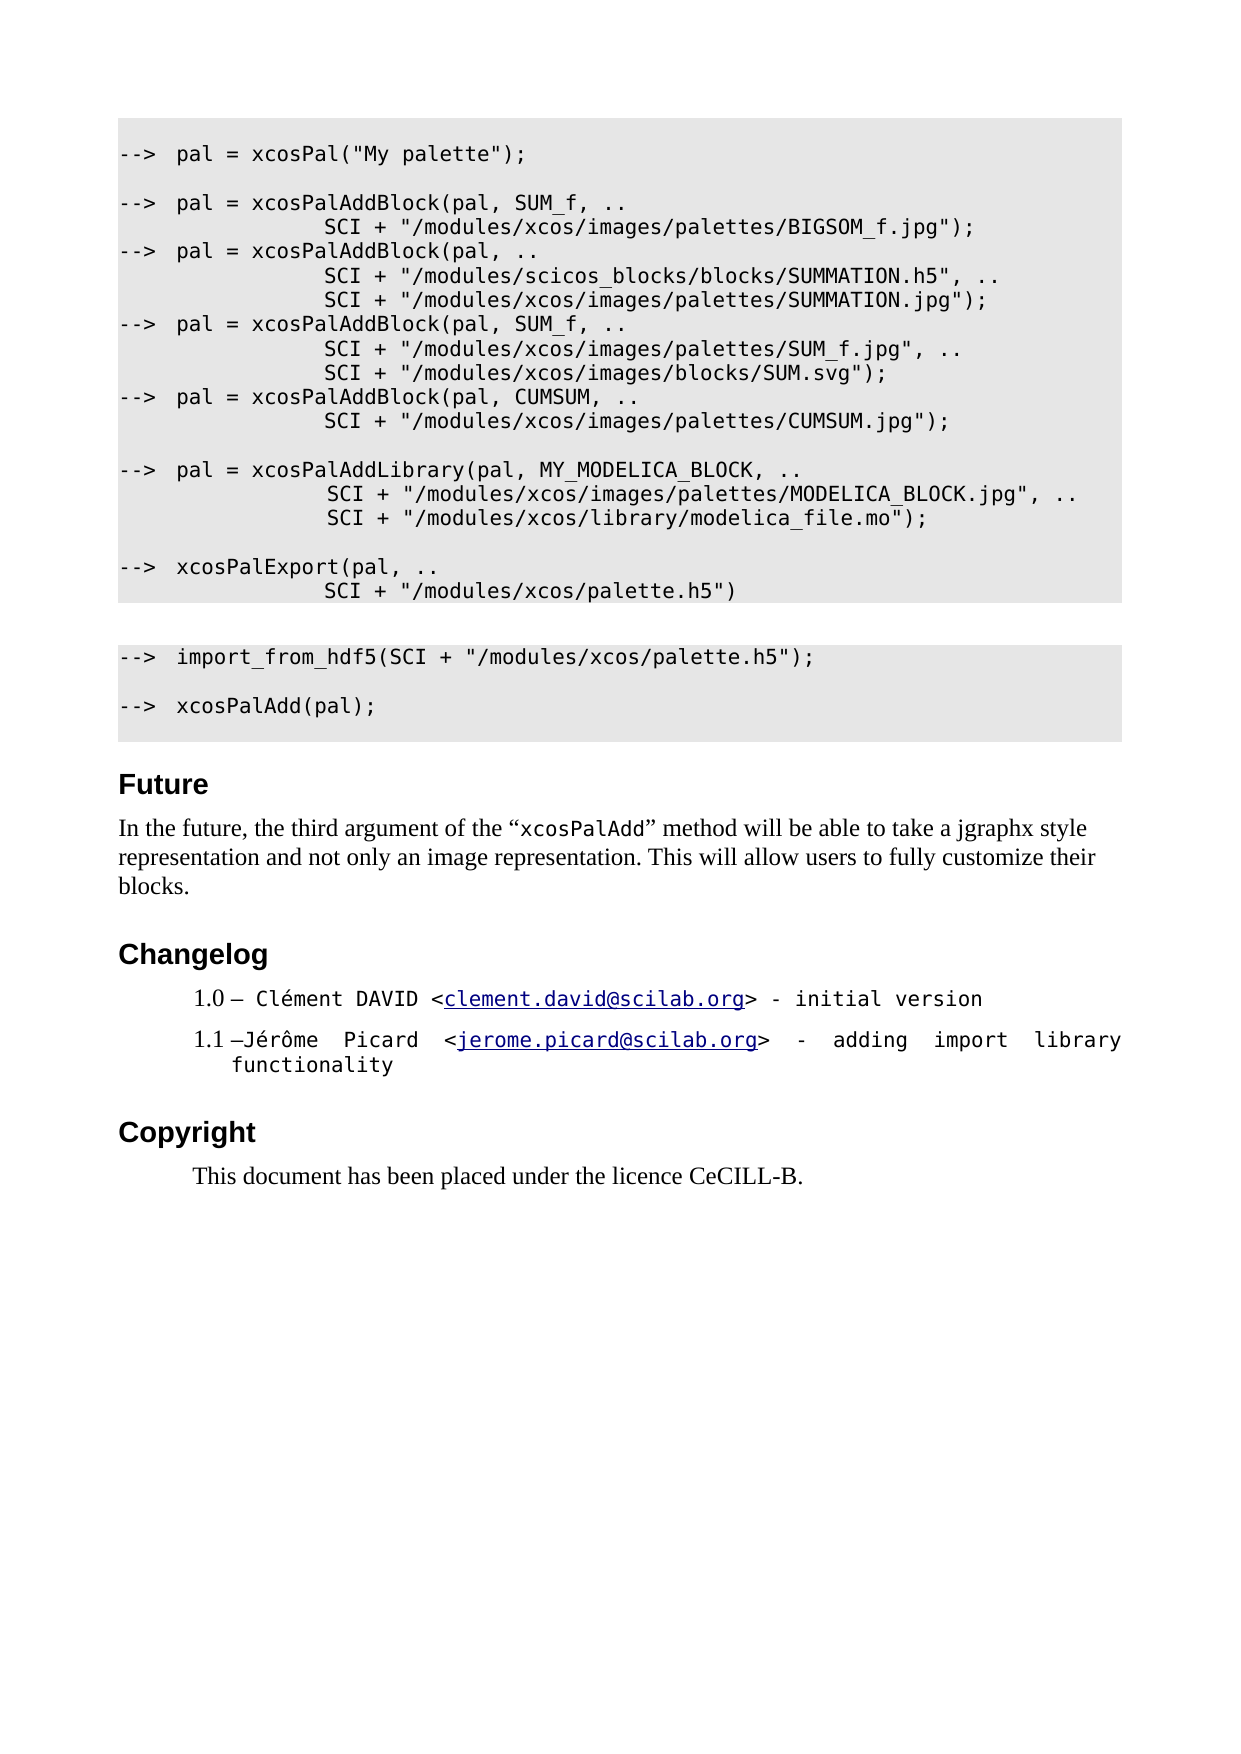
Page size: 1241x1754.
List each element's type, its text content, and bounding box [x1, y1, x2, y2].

text This document has been placed under the licence CeCILL-B. [118, 1161, 1122, 1190]
subtitle Future [118, 767, 1122, 801]
text In the future, the third argument of the “xcosPalAdd” method will be able to take a jgraphx style representation and not only an image representation. This will allow users to fully customize their blocks. [118, 813, 1122, 899]
list – Clément DAVID <clement.david@scilab.org> - initial version [193, 983, 1122, 1012]
list –Jérôme Picard <jerome.picard@scilab.org> - adding import library functionality [193, 1024, 1122, 1077]
subtitle Changelog [118, 937, 1122, 971]
subtitle Copyright [118, 1115, 1122, 1148]
